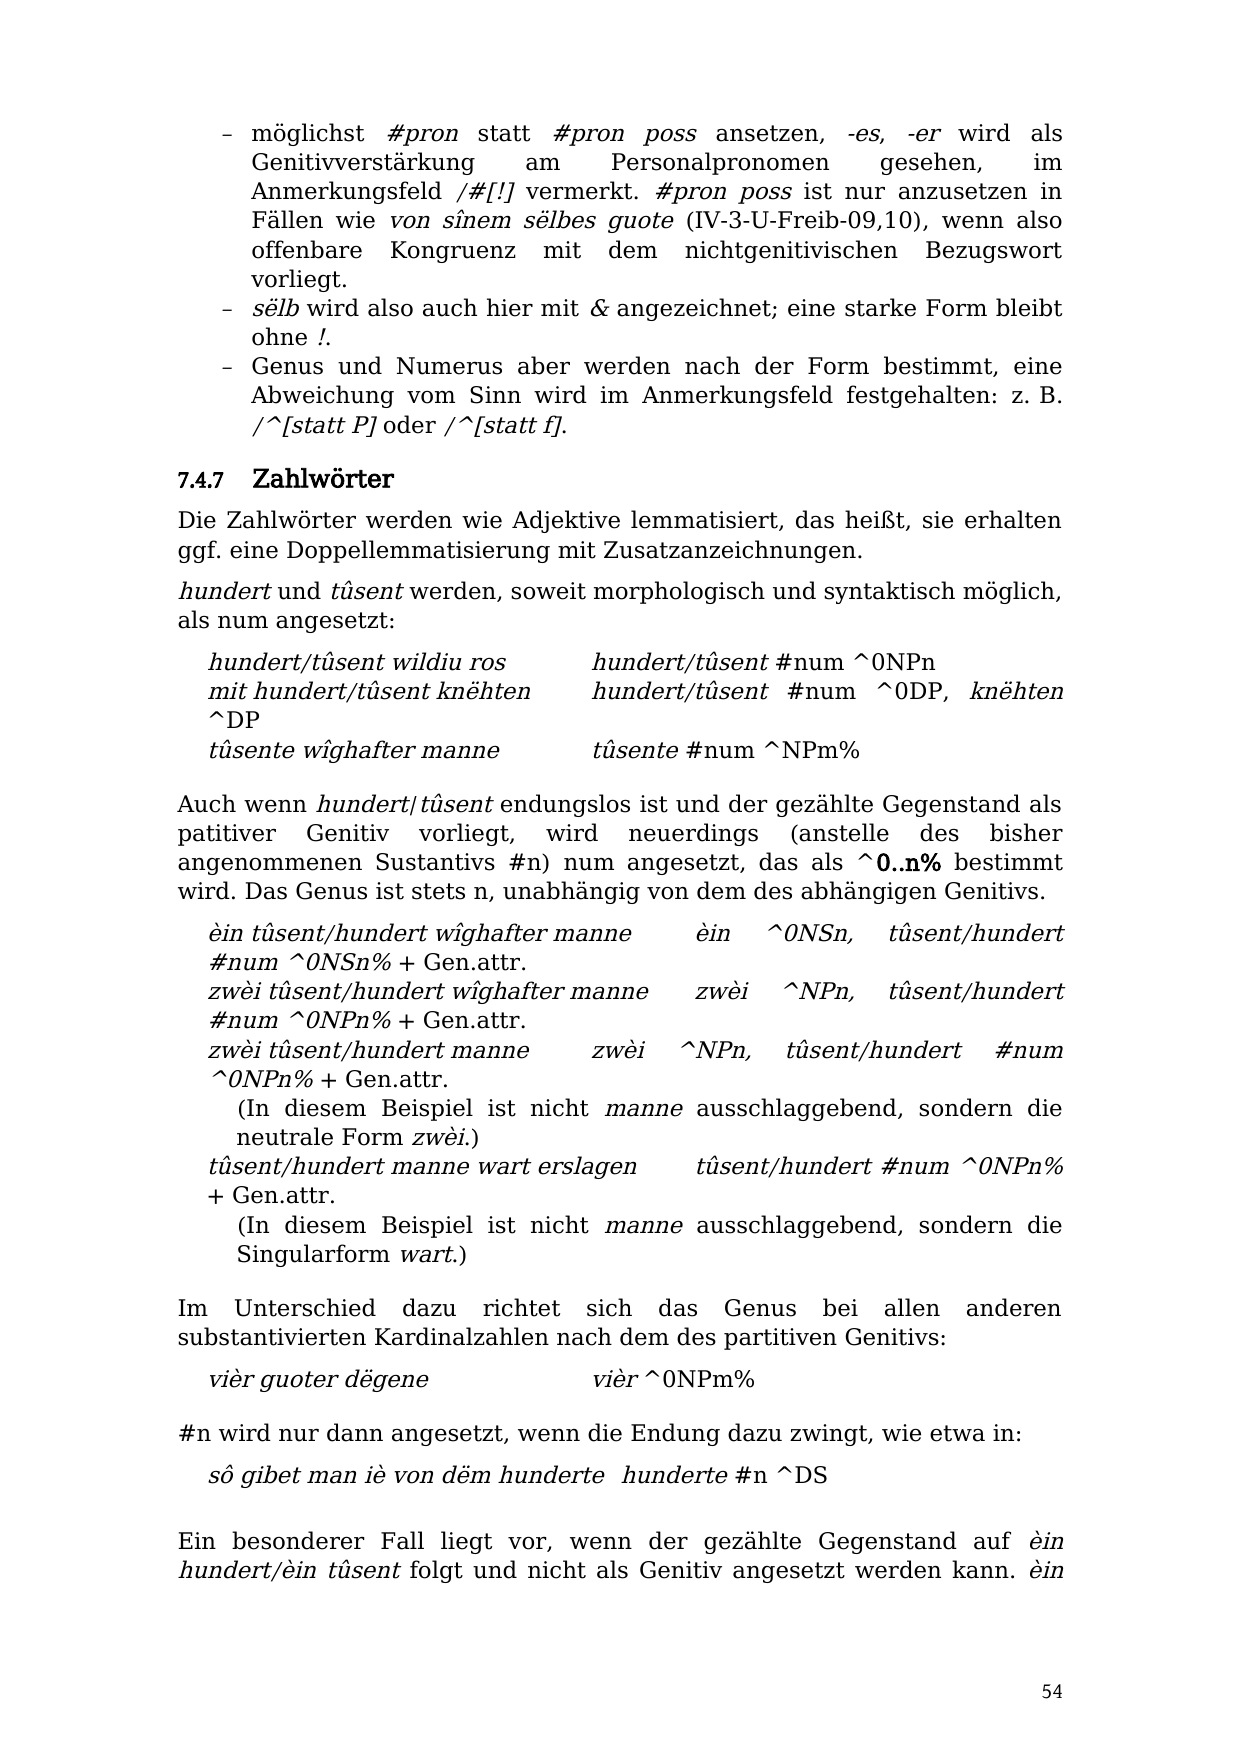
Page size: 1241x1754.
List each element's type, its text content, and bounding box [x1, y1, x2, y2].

text Die Zahlwörter werden wie Adjektive lemmatisiert, das heißt, sie erhalten ggf. eine Doppel­lem­ma­tisierung mit Zusatzanzeichnungen. [177, 506, 1063, 564]
subtitle Zahlwörter [177, 464, 1063, 493]
text hundert/tûsent wildiu ros hundert/tûsent #num ^0NPn [207, 647, 1063, 676]
text #n wird nur dann angesetzt, wenn die Endung dazu zwingt, wie etwa in: [177, 1418, 1063, 1447]
list sëlb wird also auch hier mit & angezeichnet; eine starke Form bleibt ohne !. [222, 293, 1063, 351]
text tûsent/hundert manne wart erslagen tûsent/hundert #num ^0NPn% + Gen.attr. [207, 1151, 1063, 1210]
text sô gibet man iè von dëm hunderte hunderte #n ^DS [207, 1460, 1063, 1489]
text (In diesem Beispiel ist nicht manne ausschlaggebend, sondern die neutrale Form zwèi.) [236, 1093, 1063, 1151]
text mit hundert/tûsent knëhten hundert/tûsent #num ^0DP, knëhten ^DP [207, 676, 1063, 735]
list möglichst #pron statt #pron poss ansetzen, ‑es, ‑er wird als Genitivverstärkung am Personalpronomen gesehen, im Anmerkungsfeld /#[!] vermerkt. #pron poss ist nur anzusetzen in Fällen wie von sînem sëlbes guote (IV-3-U-Freib-09,10), wenn also offenbare Kongruenz mit dem nichtgenitivischen Bezugswort vorliegt. [222, 118, 1063, 293]
text hundert und tûsent werden, soweit morphologisch und syntaktisch möglich, als num angesetzt: [177, 576, 1063, 635]
text Ein besonderer Fall liegt vor, wenn der gezählte Gegenstand auf èin hundert/èin tûsent folgt und nicht als Genitiv angesetzt werden kann. èin [177, 1526, 1063, 1585]
text Auch wenn hundert/tûsent endungslos ist und der gezählte Gegenstand als patitiver Genitiv vorliegt, wird neuerdings (anstelle des bisher angenommenen Sustantivs #n) num angesetzt, das als ^0..n% bestimmt wird. Das Genus ist stets n, unabhängig von dem des abhängigen Genitivs. [177, 789, 1063, 906]
list Genus und Numerus aber werden nach der Form bestimmt, eine Abweichung vom Sinn wird im Anmerkungsfeld festgehalten: z. B. /^[statt P] oder /^[statt f]. [222, 351, 1063, 439]
text zwèi tûsent/hundert wîghafter manne zwèi ^NPn, tûsent/hundert #num ^0NPn% + Gen.attr. [207, 976, 1063, 1035]
text tûsente wîghafter manne tûsente #num ^NPm% [207, 735, 1063, 764]
text Im Unterschied dazu richtet sich das Genus bei allen anderen substantivierten Kardinalzahlen nach dem des partitiven Genitivs: [177, 1293, 1063, 1351]
text èin tûsent/hundert wîghafter manne èin ^0NSn, tûsent/hundert #num ^0NSn% + Gen.attr. [207, 918, 1063, 976]
text vièr guoter dëgene vièr ^0NPm% [207, 1364, 1063, 1393]
text zwèi tûsent/hundert manne zwèi ^NPn, tûsent/hundert #num ^0NPn% + Gen.attr. [207, 1035, 1063, 1093]
text (In diesem Beispiel ist nicht manne ausschlaggebend, sondern die Singularform wart.) [236, 1210, 1063, 1268]
